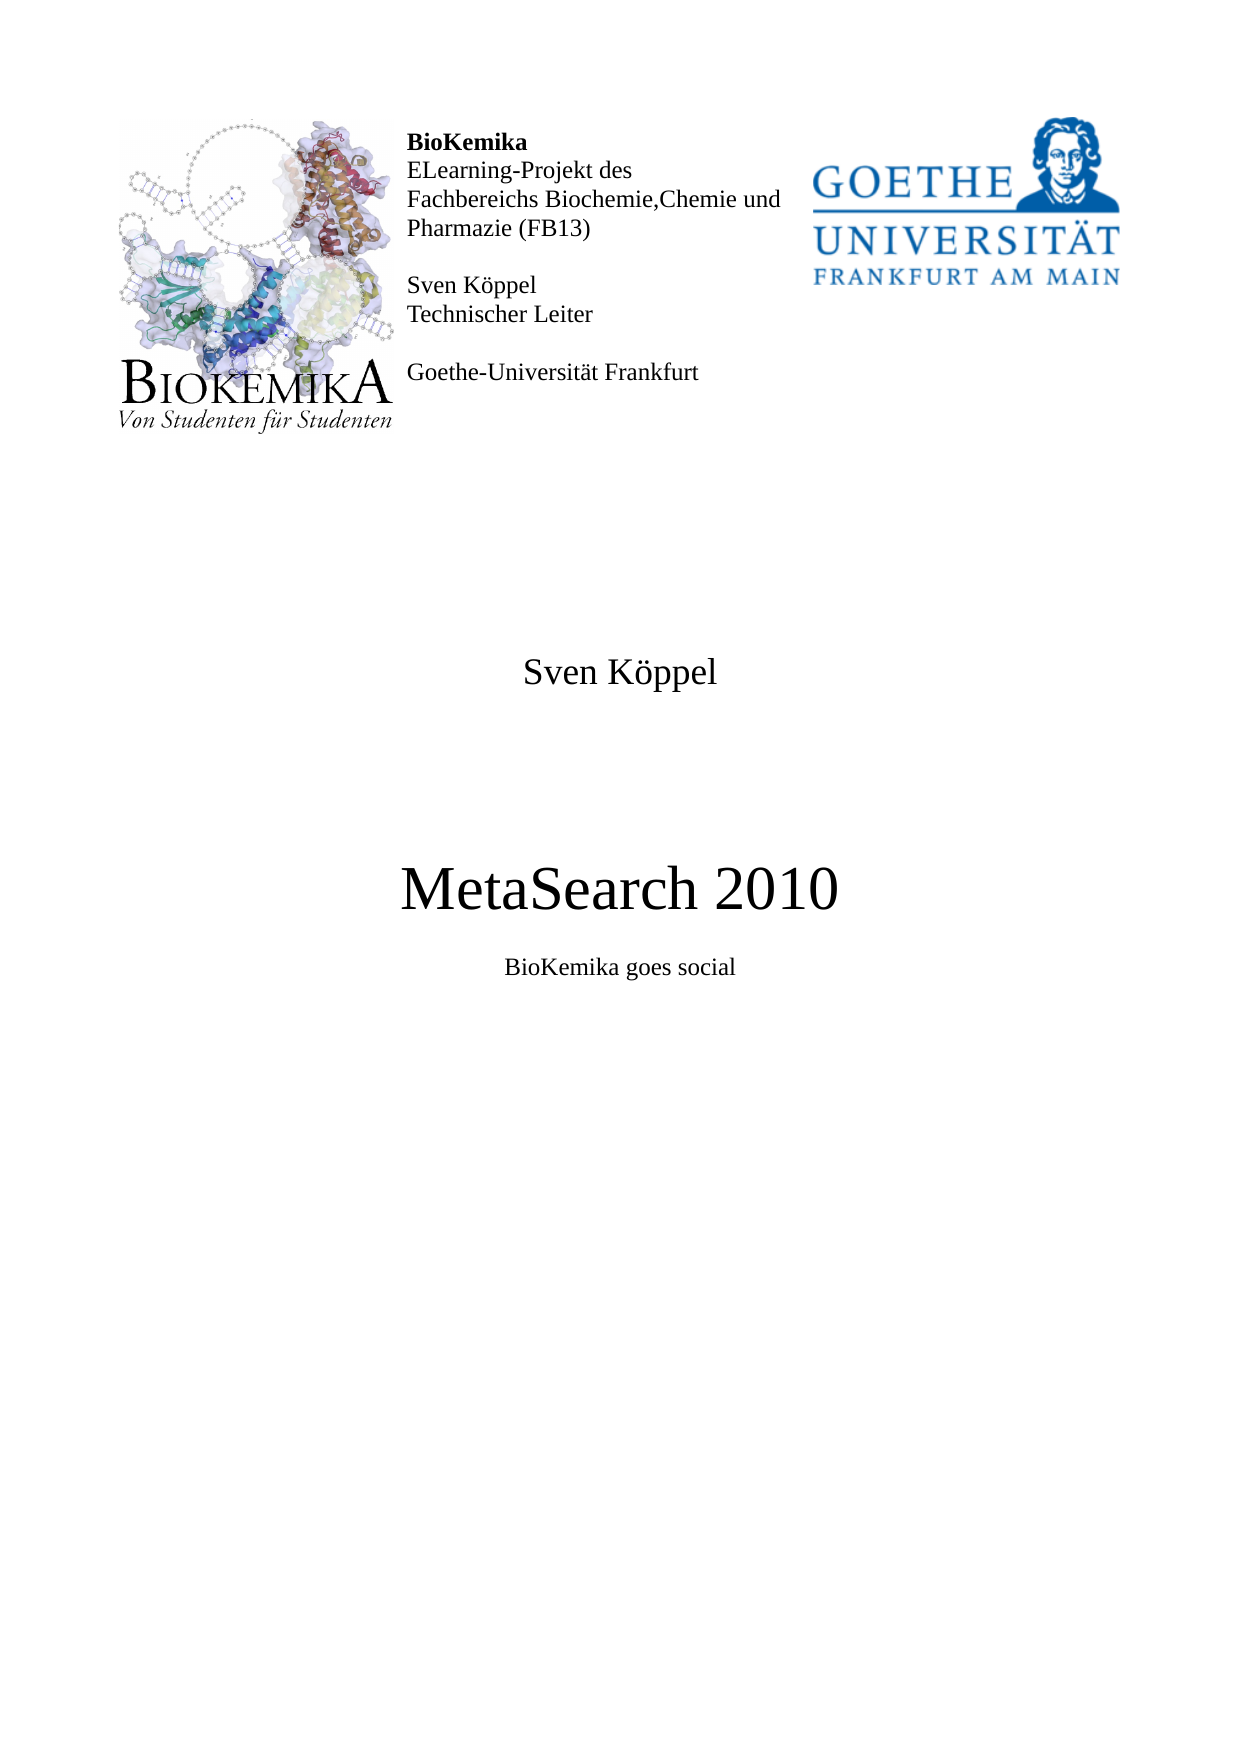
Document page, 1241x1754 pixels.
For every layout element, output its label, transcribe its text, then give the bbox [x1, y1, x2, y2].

picture [118, 119, 394, 434]
text MetaSearch 2010 [118, 851, 1122, 923]
picture [813, 117, 1120, 285]
text Sven Köppel [118, 649, 1122, 693]
text BioKemika goes social [118, 952, 1122, 980]
